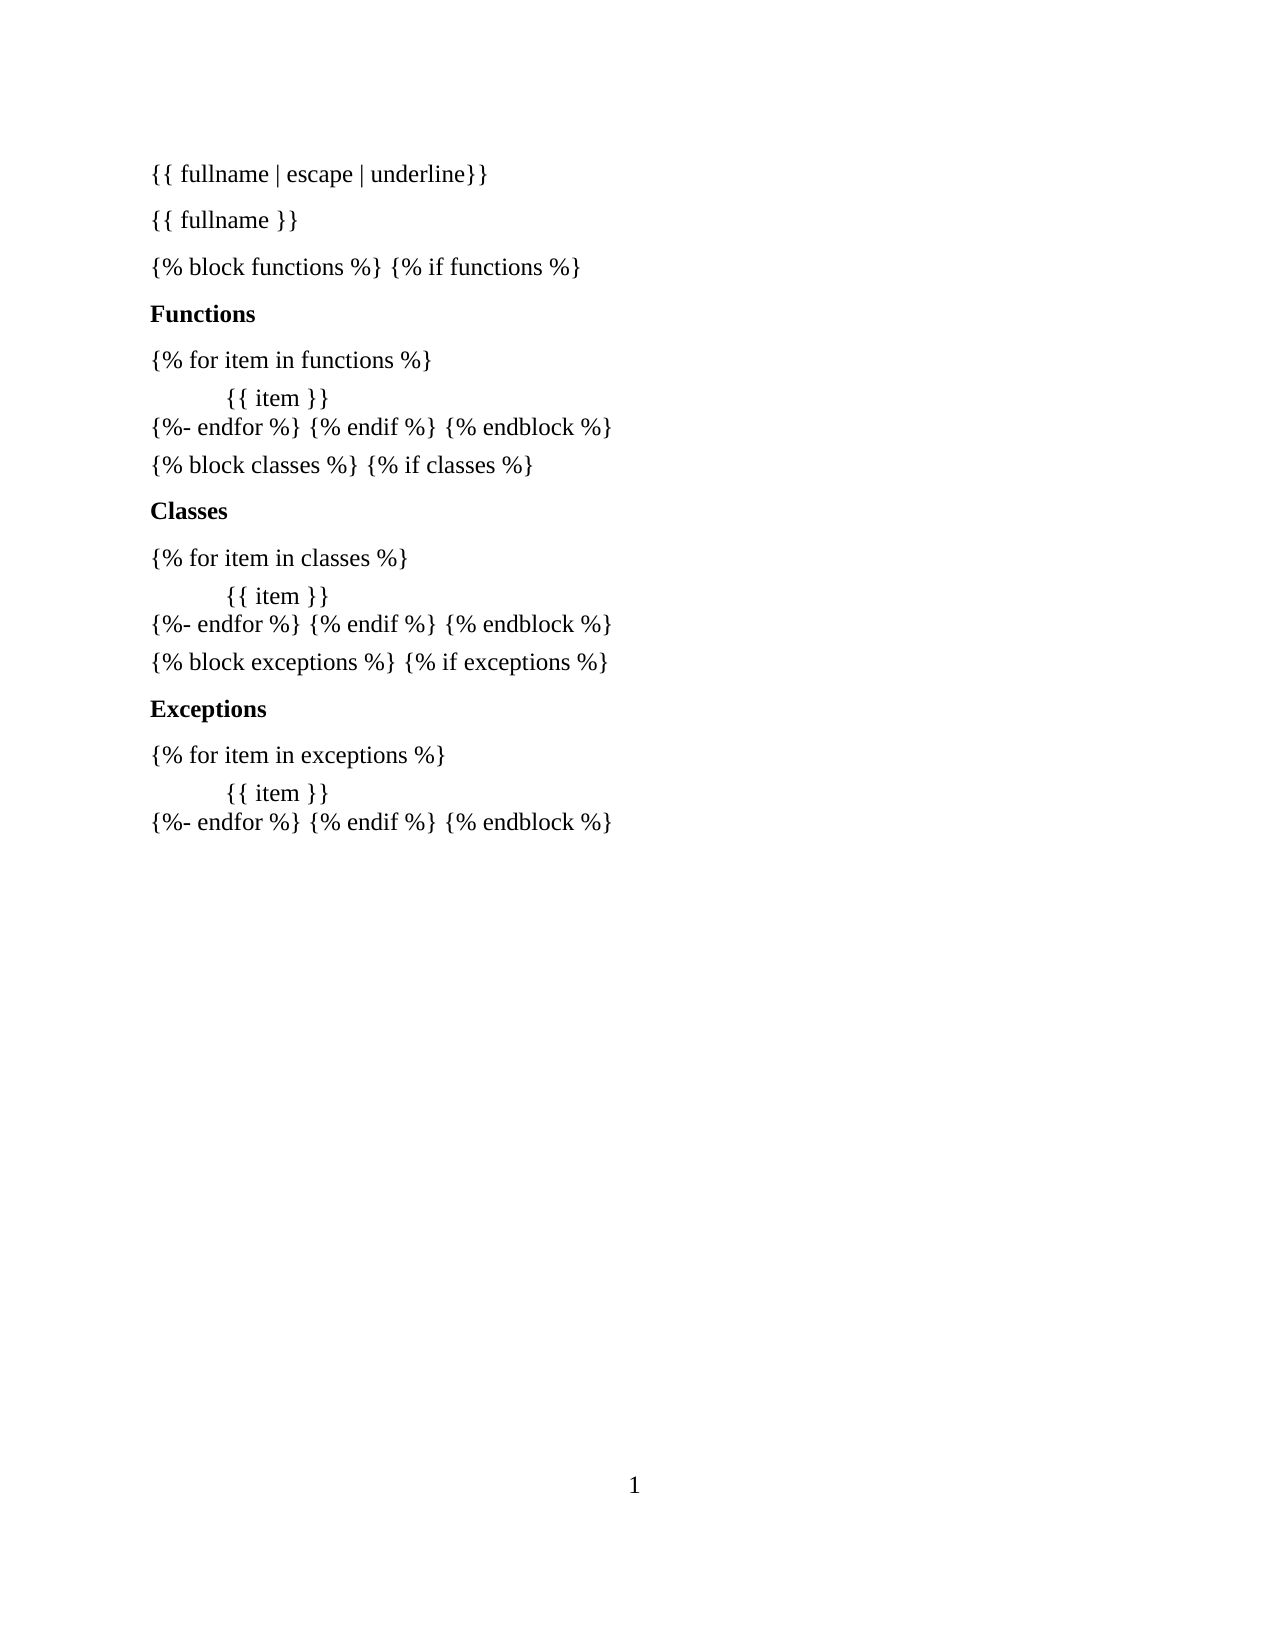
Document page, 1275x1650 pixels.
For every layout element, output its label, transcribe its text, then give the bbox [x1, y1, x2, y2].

text {%- endfor %} {% endif %} {% endblock %} [150, 609, 1125, 638]
text {% for item in functions %} [150, 346, 1125, 374]
text {% block classes %} {% if classes %} [150, 450, 1125, 478]
text Exceptions [150, 694, 1125, 723]
text {%- endfor %} {% endif %} {% endblock %} [150, 412, 1125, 441]
text {% block functions %} {% if functions %} [150, 252, 1125, 281]
text {% for item in classes %} [150, 543, 1125, 572]
text {{ item }} [225, 778, 1125, 807]
text {{ fullname }} [150, 206, 1125, 234]
text {%- endfor %} {% endif %} {% endblock %} [150, 807, 1125, 836]
text {{ fullname | escape | underline}} [150, 159, 1125, 188]
text Classes [150, 496, 1125, 525]
text {% for item in exceptions %} [150, 741, 1125, 769]
text Functions [150, 299, 1125, 328]
text {{ item }} [225, 581, 1125, 609]
text {% block exceptions %} {% if exceptions %} [150, 647, 1125, 676]
text {{ item }} [225, 383, 1125, 412]
